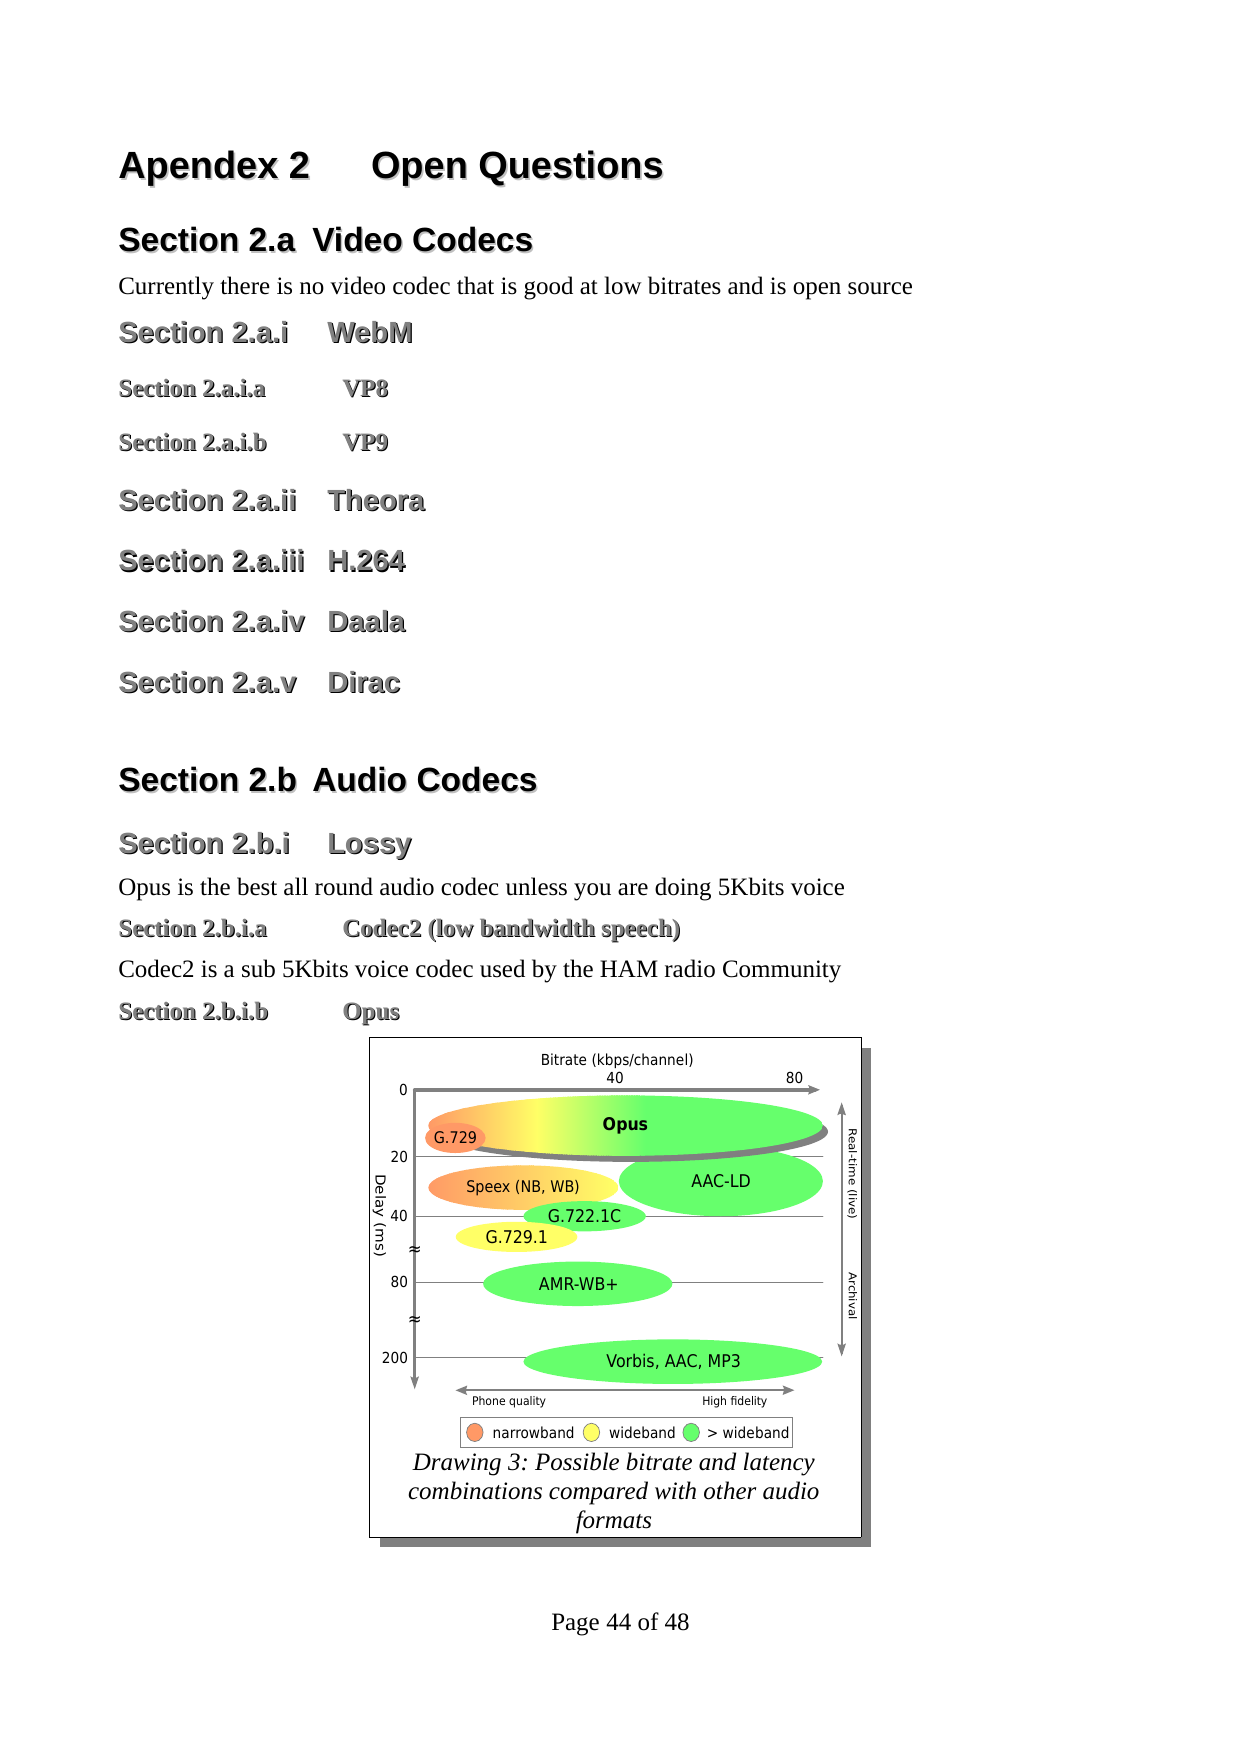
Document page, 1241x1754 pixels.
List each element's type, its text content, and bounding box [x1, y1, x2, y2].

subtitle Daala [118, 604, 1122, 637]
subtitle Dirac [118, 664, 1122, 698]
subtitle WebM [118, 314, 1122, 348]
subtitle VP8 [118, 373, 1122, 402]
subtitle Video Codecs [118, 220, 1122, 259]
text Codec2 is a sub 5Kbits voice codec used by the HAM radio Community [118, 954, 1122, 983]
subtitle Theora [118, 483, 1122, 516]
text Currently there is no video codec that is good at low bitrates and is open source [118, 271, 1122, 300]
subtitle H.264 [118, 543, 1122, 577]
subtitle Opus [118, 996, 1122, 1024]
subtitle Audio Codecs [118, 760, 1122, 799]
subtitle Open Questions [118, 143, 1122, 187]
subtitle Lossy [118, 826, 1122, 859]
subtitle VP9 [118, 427, 1122, 456]
text Drawing 3: Possible bitrate and latency combinations compared with other audio formats [372, 1052, 857, 1534]
subtitle Codec2 (low bandwidth speech) [118, 913, 1122, 942]
text Opus is the best all round audio codec unless you are doing 5Kbits voice [118, 872, 1122, 901]
